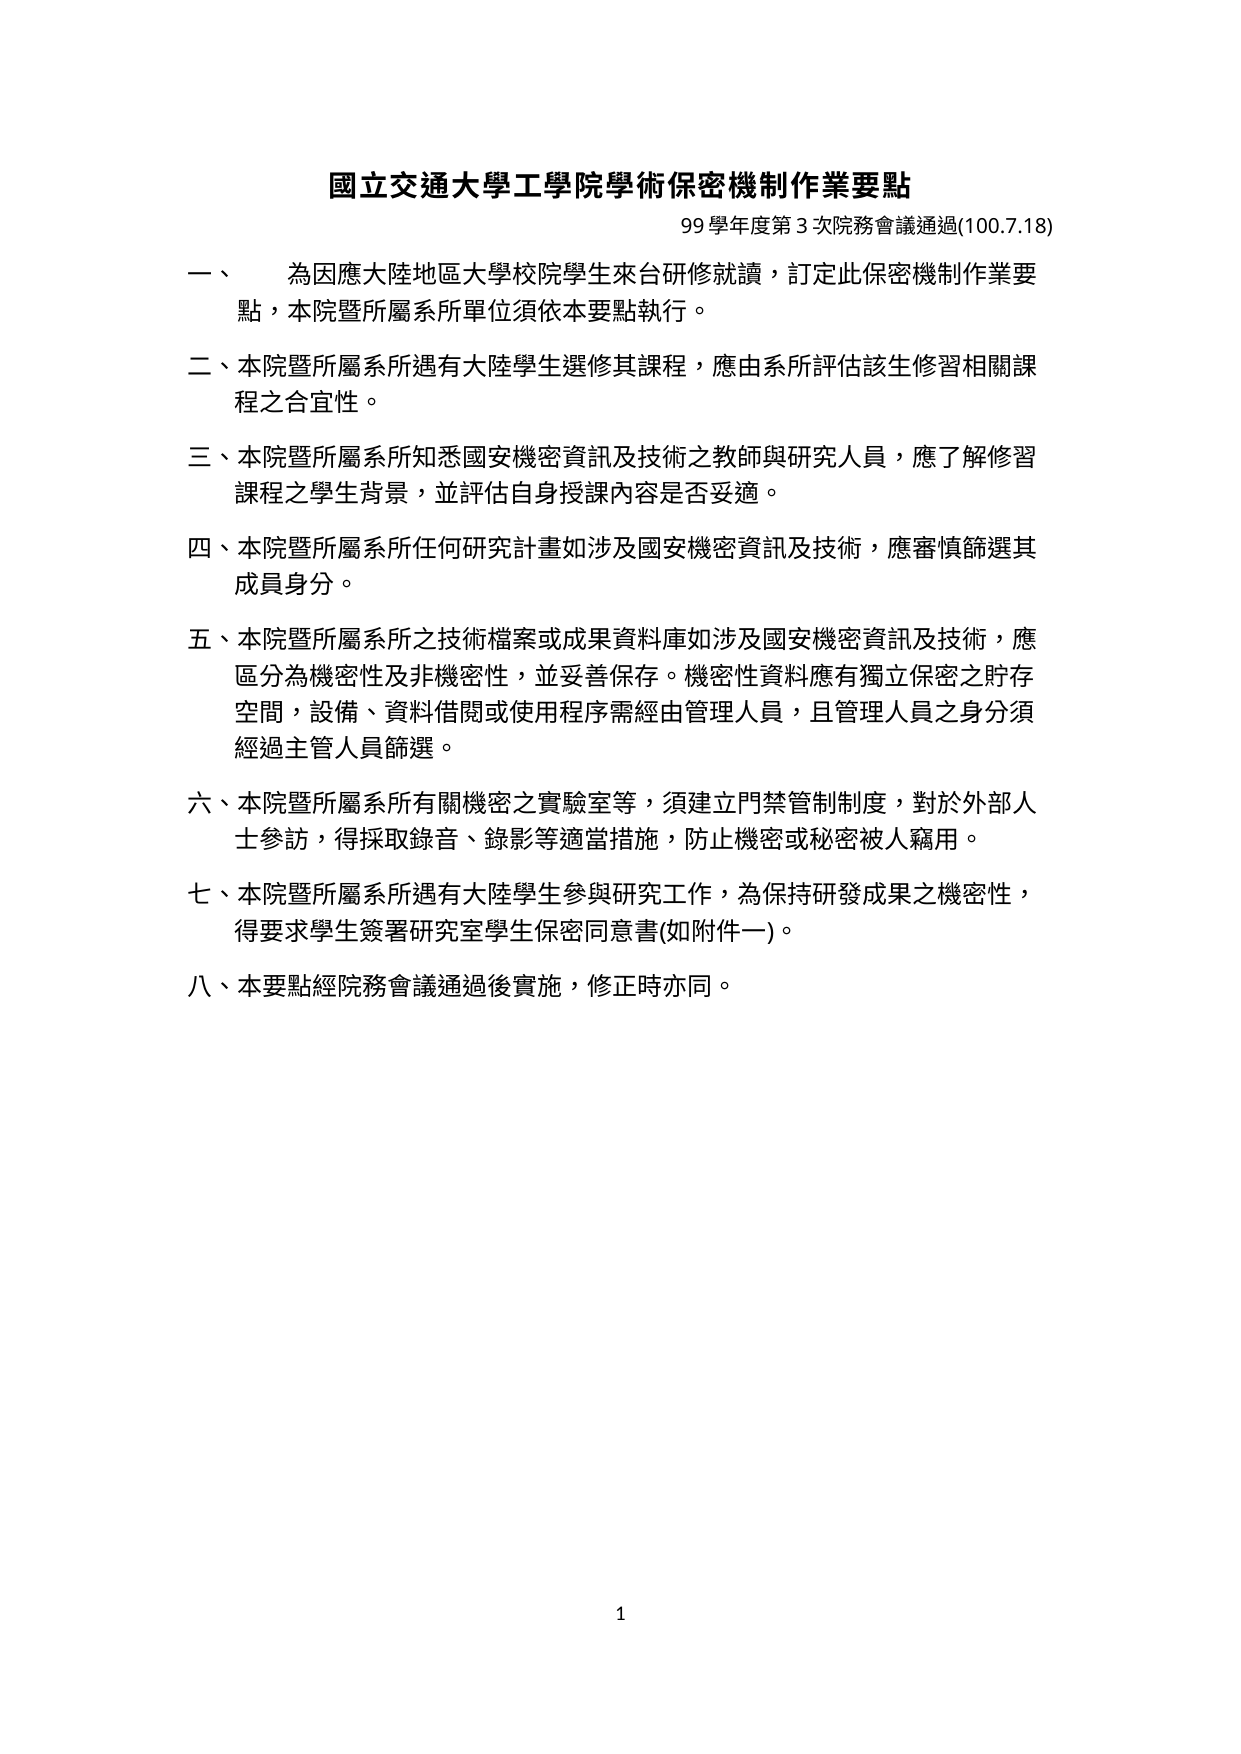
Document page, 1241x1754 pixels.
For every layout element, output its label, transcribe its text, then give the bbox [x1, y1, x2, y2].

text 六、本院暨所屬系所有關機密之實驗室等，須建立門禁管制制度，對於外部人士參訪，得採取錄音、錄影等適當措施，防止機密或秘密被人竊用。 [187, 783, 1053, 856]
text 三、本院暨所屬系所知悉國安機密資訊及技術之教師與研究人員，應了解修習課程之學生背景，並評估自身授課內容是否妥適。 [187, 437, 1053, 510]
text 四、本院暨所屬系所任何研究計畫如涉及國安機密資訊及技術，應審慎篩選其成員身分。 [187, 528, 1053, 601]
text 五、本院暨所屬系所之技術檔案或成果資料庫如涉及國安機密資訊及技術，應區分為機密性及非機密性，並妥善保存。機密性資料應有獨立保密之貯存空間，設備、資料借閱或使用程序需經由管理人員，且管理人員之身分須經過主管人員篩選。 [187, 620, 1053, 765]
text 99學年度第3次院務會議通過(100.7.18) [960, 223, 1050, 236]
text 二、本院暨所屬系所遇有大陸學生選修其課程，應由系所評估該生修習相關課程之合宜性。 [187, 346, 1053, 418]
list 為因應大陸地區大學校院學生來台研修就讀，訂定此保密機制作業要點，本院暨所屬系所單位須依本要點執行。 [187, 255, 1053, 327]
text 國立交通大學工學院學術保密機制作業要點 [187, 162, 1053, 205]
text 七、本院暨所屬系所遇有大陸學生參與研究工作，為保持研發成果之機密性，得要求學生簽署研究室學生保密同意書(如附件一)。 [187, 875, 1053, 947]
text 八、本要點經院務會議通過後實施，修正時亦同。 [187, 966, 1053, 1002]
text 99學年度第3次院務會議通過(100.7.18) [187, 223, 960, 236]
